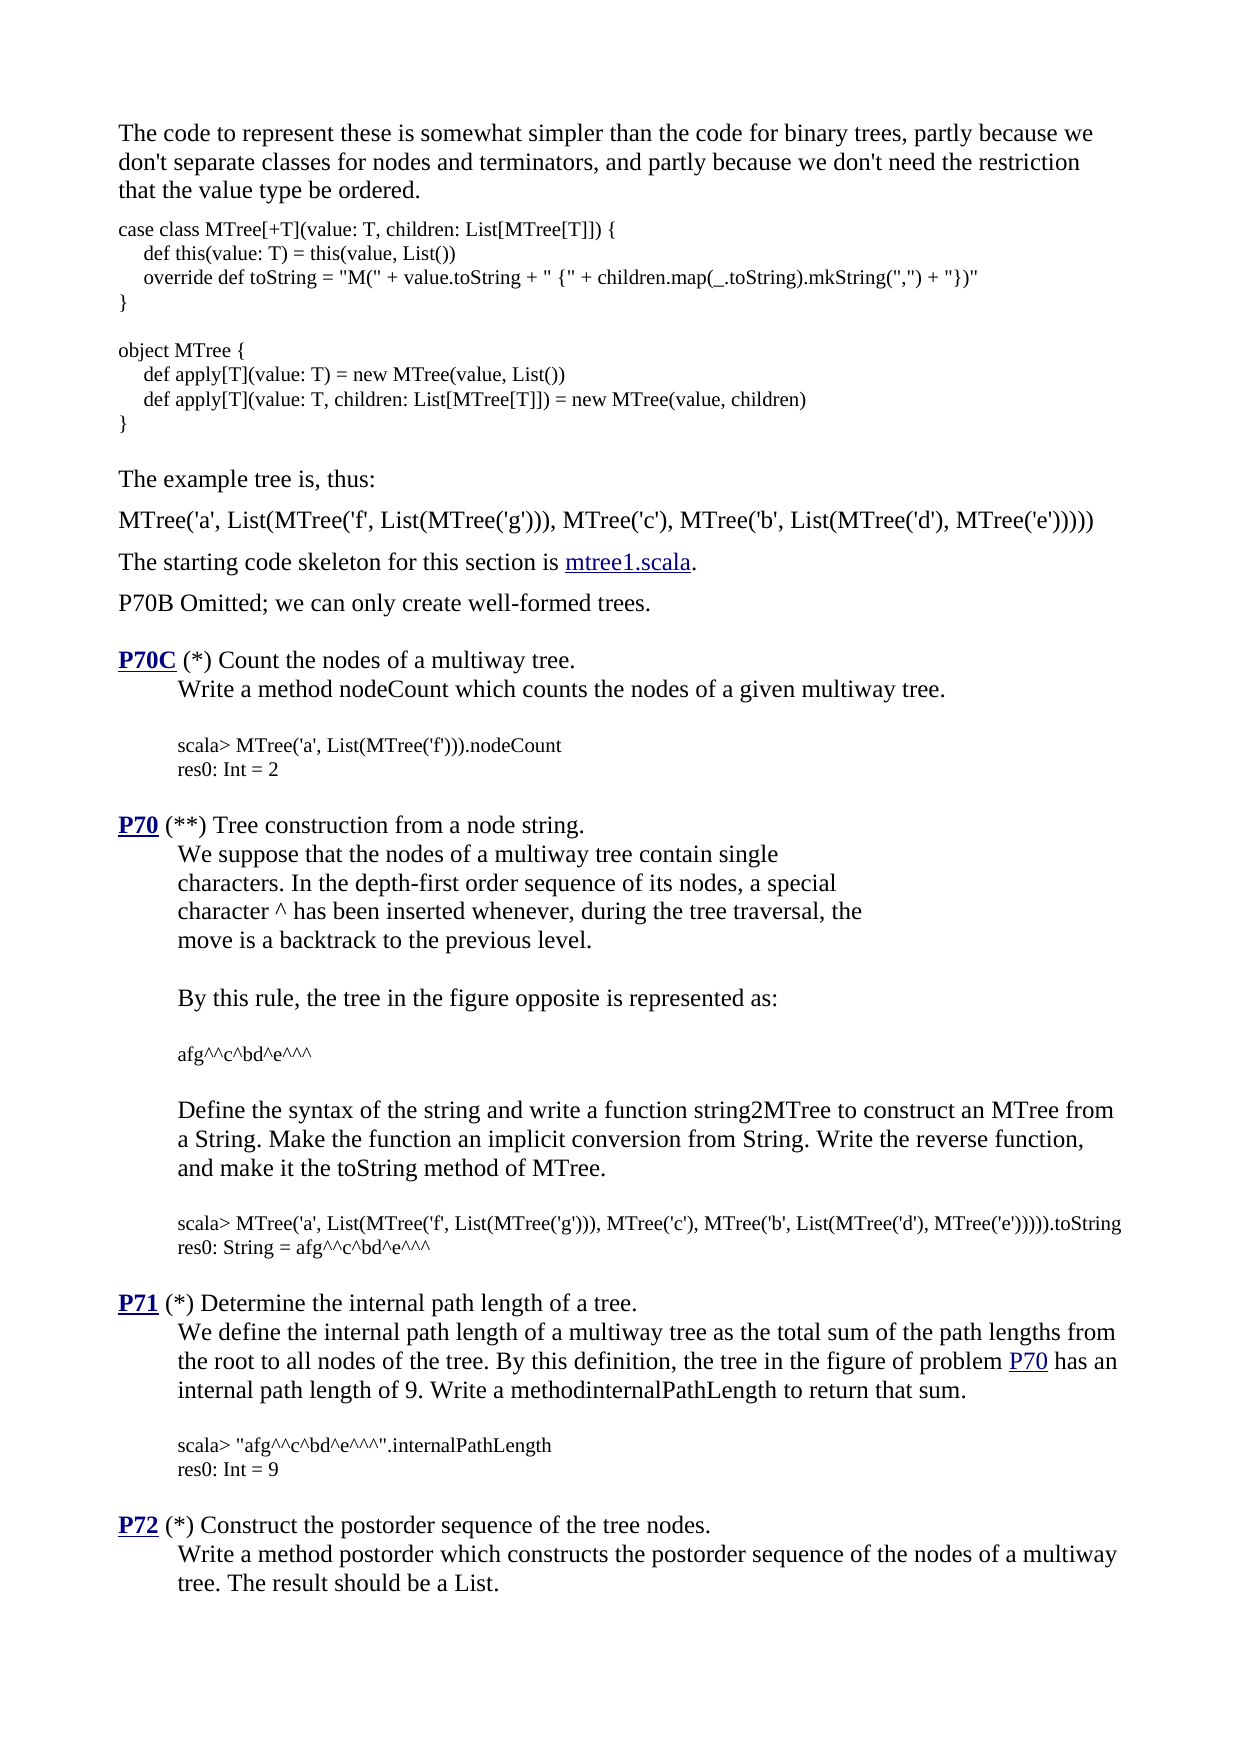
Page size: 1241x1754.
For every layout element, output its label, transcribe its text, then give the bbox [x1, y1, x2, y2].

list By this rule, the tree in the figure opposite is represented as: [177, 983, 1122, 1012]
list We suppose that the nodes of a multiway tree contain single characters. In the depth-first order sequence of its nodes, a special character ^ has been inserted whenever, during the tree traversal, the move is a backtrack to the previous level. [177, 839, 1122, 954]
text def apply[T](value: T, children: List[MTree[T]]) = new MTree(value, children) [118, 386, 1122, 411]
subtitle P72 (*) Construct the postorder sequence of the tree nodes. [118, 1511, 1122, 1539]
list Write a method postorder which constructs the postorder sequence of the nodes of a multiway tree. The result should be a List. [177, 1539, 1122, 1597]
subtitle P70 (**) Tree construction from a node string. [118, 810, 1122, 839]
text def this(value: T) = this(value, List()) [118, 241, 1122, 265]
text scala> MTree('a', List(MTree('f', List(MTree('g'))), MTree('c'), MTree('b', List(MTree('d'), MTree('e'))))).toString [177, 1211, 1122, 1235]
text scala> "afg^^c^bd^e^^^".internalPathLength [177, 1433, 1122, 1457]
list We define the internal path length of a multiway tree as the total sum of the path lengths from the root to all nodes of the tree. By this definition, the tree in the figure of problem P70 has an internal path length of 9. Write a methodinternalPathLength to return that sum. [177, 1317, 1122, 1403]
text MTree('a', List(MTree('f', List(MTree('g'))), MTree('c'), MTree('b', List(MTree('d'), MTree('e'))))) [118, 506, 1122, 534]
text def apply[T](value: T) = new MTree(value, List()) [118, 362, 1122, 386]
text The starting code skeleton for this section is mtree1.scala. [118, 547, 1122, 576]
subtitle P70B Omitted; we can only create well-formed trees. [118, 588, 1122, 617]
list Write a method nodeCount which counts the nodes of a given multiway tree. [177, 674, 1122, 703]
text } [118, 290, 1122, 314]
text object MTree { [118, 338, 1122, 362]
text afg^^c^bd^e^^^ [177, 1042, 1122, 1066]
text } [118, 411, 1122, 435]
text case class MTree[+T](value: T, children: List[MTree[T]]) { [118, 217, 1122, 241]
subtitle P71 (*) Determine the internal path length of a tree. [118, 1288, 1122, 1317]
text res0: String = afg^^c^bd^e^^^ [177, 1235, 1122, 1259]
text The example tree is, thus: [118, 464, 1122, 493]
text scala> MTree('a', List(MTree('f'))).nodeCount [177, 733, 1122, 757]
text res0: Int = 2 [177, 757, 1122, 781]
text The code to represent these is somewhat simpler than the code for binary trees, partly because we don't separate classes for nodes and terminators, and partly because we don't need the restriction that the value type be ordered. [118, 118, 1122, 204]
list Define the syntax of the string and write a function string2MTree to construct an MTree from a String. Make the function an implicit conversion from String. Write the reverse function, and make it the toString method of MTree. [177, 1095, 1122, 1181]
text res0: Int = 9 [177, 1457, 1122, 1481]
text override def toString = "M(" + value.toString + " {" + children.map(_.toString).mkString(",") + "})" [118, 265, 1122, 290]
subtitle P70C (*) Count the nodes of a multiway tree. [118, 646, 1122, 674]
